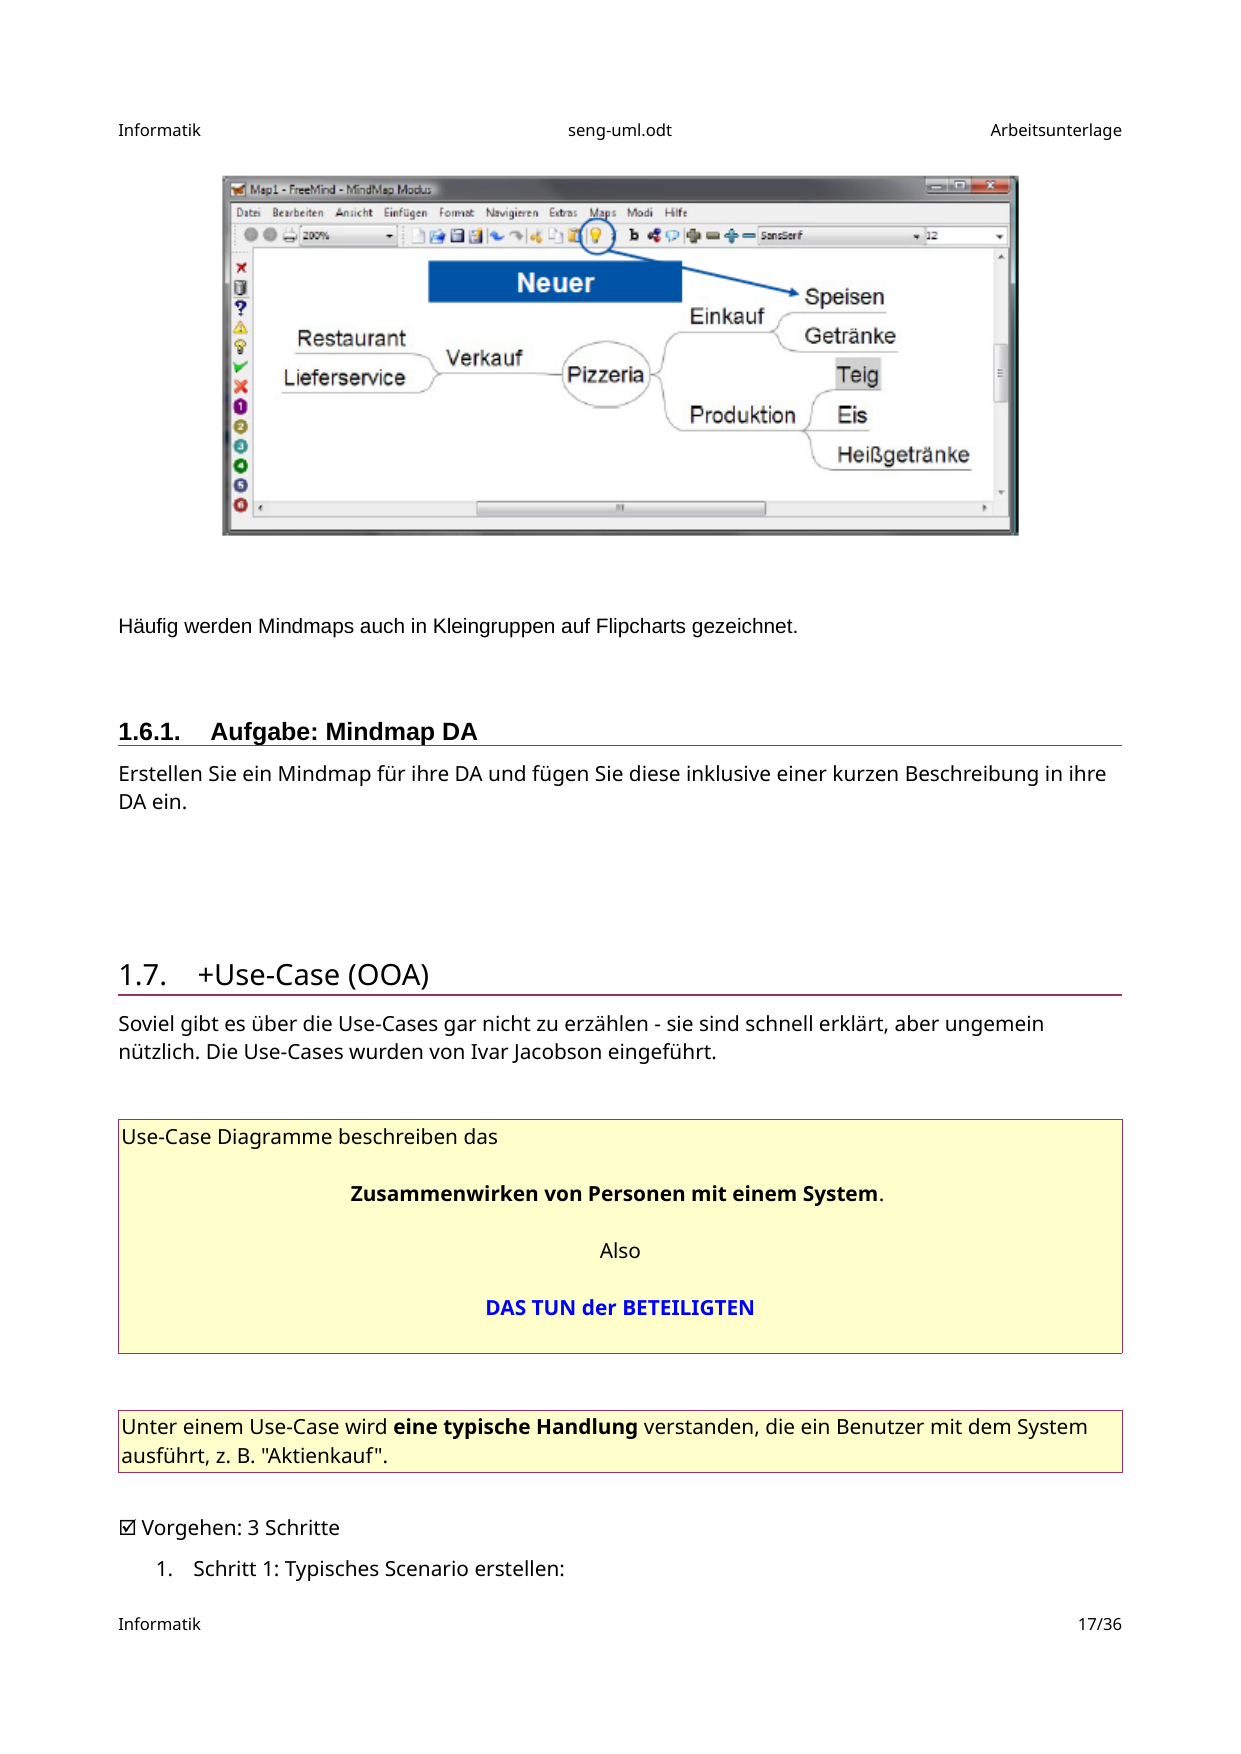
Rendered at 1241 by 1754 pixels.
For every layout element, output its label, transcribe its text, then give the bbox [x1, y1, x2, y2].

text Erstellen Sie ein Mindmap für ihre DA und fügen Sie diese inklusive einer kurzen Beschreibung in ihre DA ein. [118, 759, 1122, 816]
picture [215, 170, 1025, 542]
text Soviel gibt es über die Use-Cases gar nicht zu erzählen - sie sind schnell erklärt, aber ungemein nützlich. Die Use-Cases wurden von Ivar Jacobson eingeführt. [118, 1009, 1122, 1066]
subtitle +Use-Case (OOA) [118, 954, 1122, 994]
text Zusammenwirken von Personen mit einem System. Also [119, 1147, 1122, 1290]
text Use-Case Diagramme beschreiben das [119, 1120, 1122, 1147]
list Vorgehen: 3 Schritte [118, 1513, 1122, 1542]
text DAS TUN der BETEILIGTEN [119, 1290, 1122, 1353]
text Unter einem Use-Case wird eine typische Handlung verstanden, die ein Benutzer mit dem System ausführt, z. B. "Aktienkauf". [119, 1411, 1122, 1472]
list Schritt 1: Typisches Scenario erstellen: [156, 1554, 1122, 1583]
text Häufig werden Mindmaps auch in Kleingruppen auf Flipcharts gezeichnet. [118, 614, 1122, 638]
subtitle Aufgabe: Mindmap DA [118, 717, 1122, 745]
